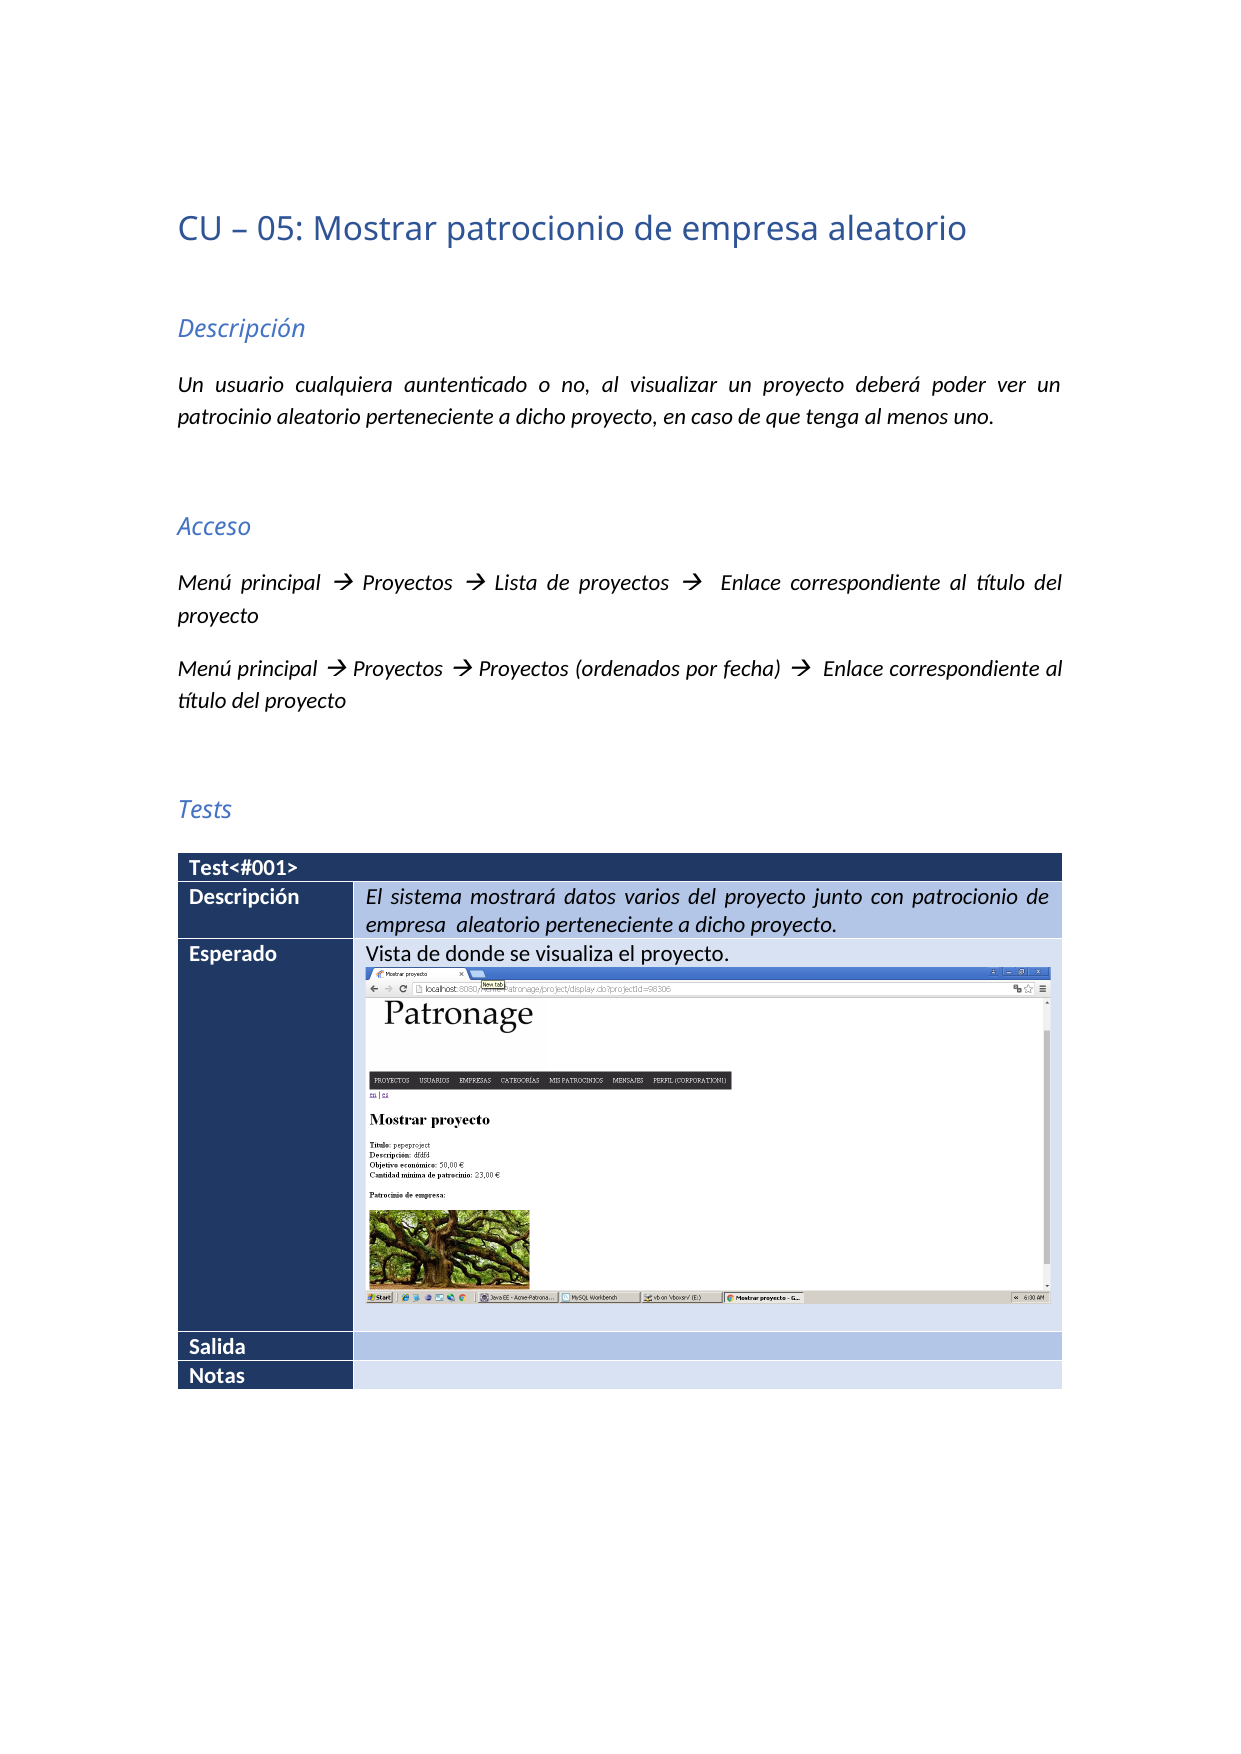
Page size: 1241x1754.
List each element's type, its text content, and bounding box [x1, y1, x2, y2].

table_header Test<#001> [178, 853, 1062, 881]
text Un usuario cualquiera auntenticado o no, al visualizar un proyecto deberá poder ver un patrocinio aleatorio perteneciente a dicho proyecto, en caso de que tenga al menos uno. [177, 370, 1063, 431]
table_cell Esperado [178, 939, 353, 1331]
table_cell El sistema mostrará datos varios del proyecto junto con patrocionio de empresa aleatorio perteneciente a dicho proyecto. [354, 882, 1062, 938]
text Acceso [177, 508, 1063, 543]
text Menú principal  Proyectos  Lista de proyectos  Enlace correspondiente al título del proyecto [177, 568, 1063, 629]
table_cell Notas [178, 1361, 353, 1389]
table_cell [354, 1332, 1062, 1360]
text Tests [177, 792, 1063, 826]
table_cell Salida [178, 1332, 353, 1360]
subtitle CU – 05: Mostrar patrocionio de empresa aleatorio [177, 205, 1063, 251]
table_cell Vista de donde se visualiza el proyecto. [354, 939, 1062, 1331]
text Descripción [177, 310, 1063, 344]
text Menú principal  Proyectos  Proyectos (ordenados por fecha)  Enlace correspondiente al título del proyecto [177, 654, 1063, 714]
table_cell [354, 1361, 1062, 1389]
table_cell Descripción [178, 882, 353, 938]
picture [365, 967, 1051, 1304]
